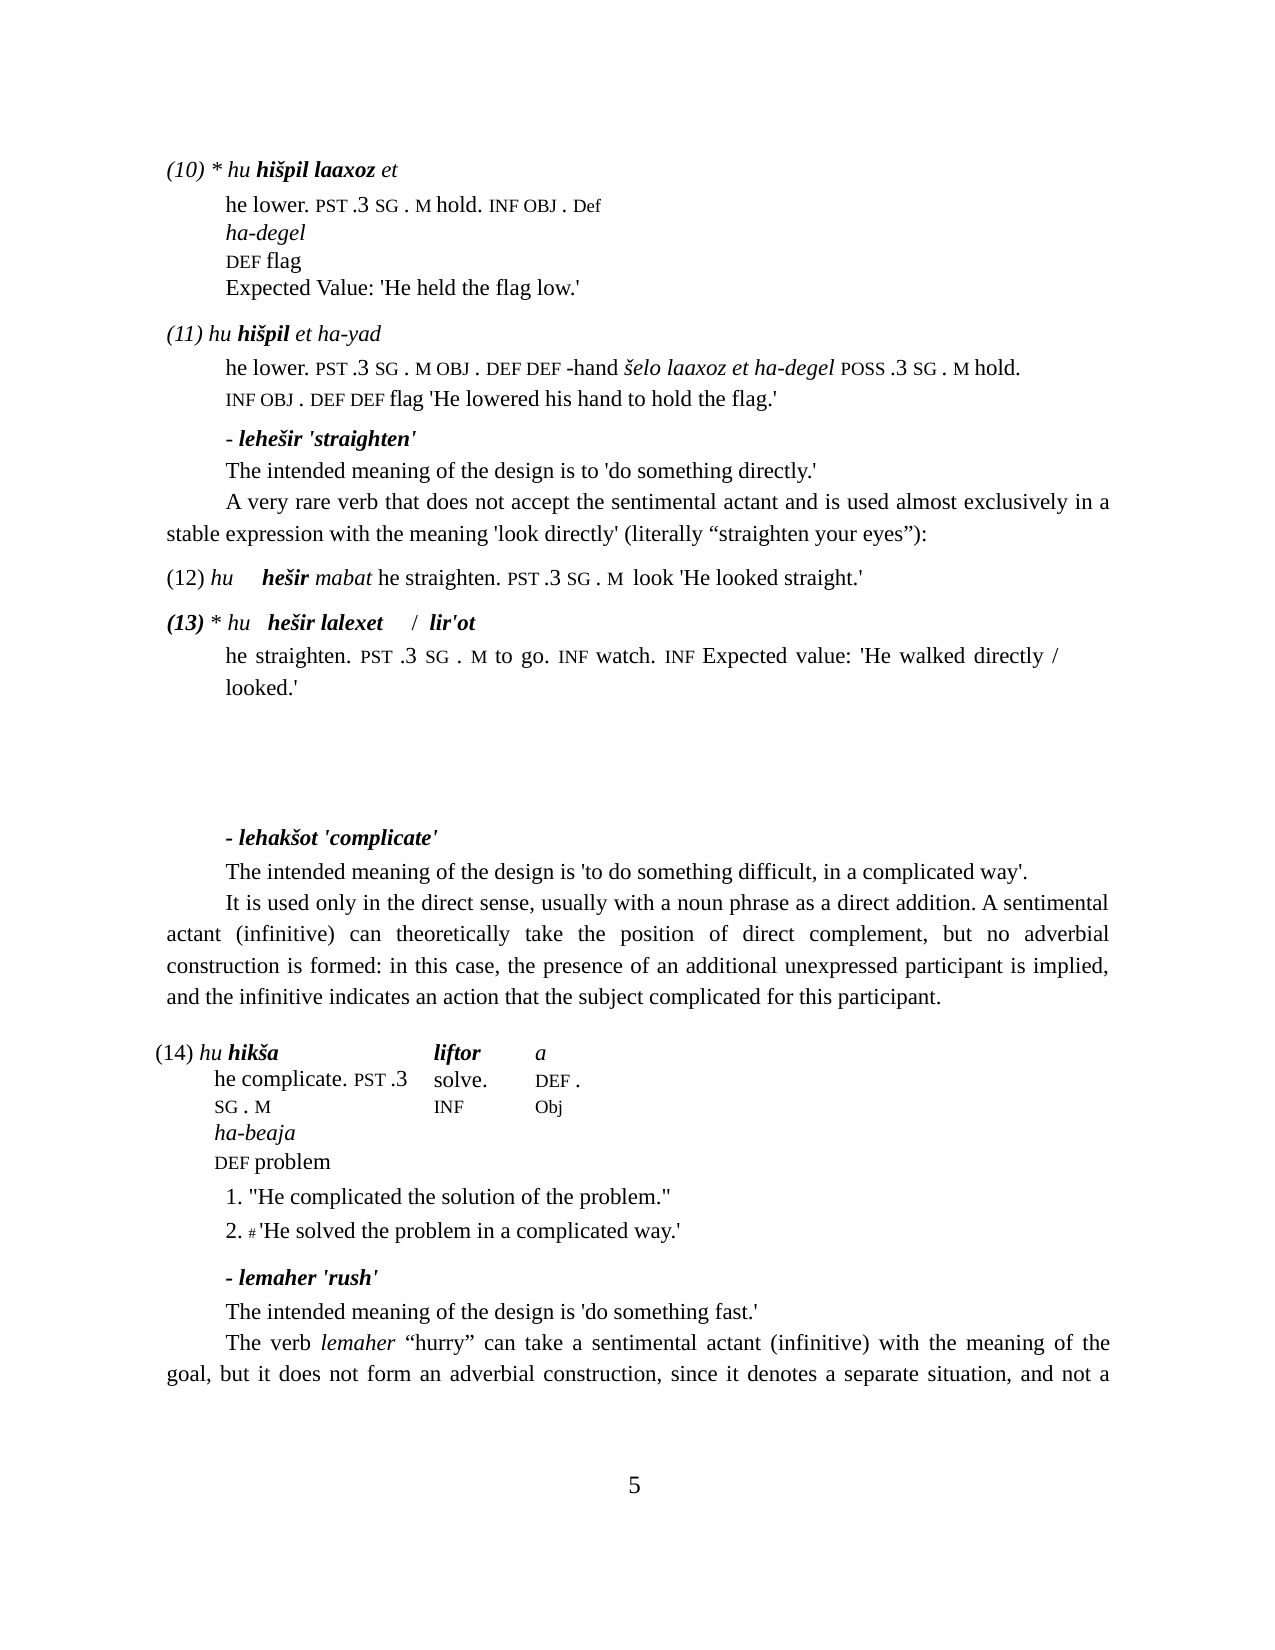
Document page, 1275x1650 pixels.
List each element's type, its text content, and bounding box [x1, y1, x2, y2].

table_cell [515, 1118, 604, 1147]
text The intended meaning of the design is to 'do something directly.' [166, 452, 1111, 483]
text he lower. PST .3 SG . M hold. INF OBJ . Def [225, 185, 1125, 218]
table_cell [515, 1147, 604, 1176]
text - lemaher 'rush' [225, 1258, 1125, 1292]
table_cell solve. INF [418, 1065, 515, 1118]
text A very rare verb that does not accept the sentimental actant and is used almost exclusively in a stable expression with the meaning 'look directly' (literally “straighten your eyes”): [166, 483, 1111, 546]
table_cell DEF . Obj [515, 1065, 604, 1118]
text (11) hu hišpil et ha-yad [166, 314, 1125, 348]
text The verb lemaher “hurry” can take a sentimental actant (infinitive) with the meaning of the goal, but it does not form an adverbial construction, since it denotes a separate situation, and not a [166, 1324, 1112, 1387]
table_cell ha-beaja [150, 1118, 418, 1147]
text he straighten. PST .3 SG . M to go. INF watch. INF Expected value: 'He walked directly / looked.' [225, 638, 1059, 700]
text Expected Value: 'He held the flag low.' [225, 274, 1125, 301]
text - lehešir 'straighten' [225, 424, 1125, 451]
table_cell [418, 1118, 515, 1147]
text (12) hu hešir mabat he straighten. PST .3 SG . M look 'He looked straight.' [166, 559, 879, 590]
table_cell [418, 1147, 515, 1176]
text he lower. PST .3 SG . M OBJ . DEF DEF -hand šelo laaxoz et ha-degel POSS .3 SG . M hold. INF OBJ . DEF DEF flag 'He lowered his hand to hold the flag.' [225, 349, 1023, 412]
text (13) * hu hešir lalexet / lir'ot [166, 603, 1125, 636]
table_cell DEF problem [150, 1147, 418, 1176]
text The intended meaning of the design is 'to do something difficult, in a complicated way'. [166, 853, 1111, 884]
text - lehakšot 'complicate' [225, 818, 1125, 852]
table_header (14) hu hikša [150, 1039, 418, 1065]
text The intended meaning of the design is 'do something fast.' [166, 1293, 1111, 1324]
text DEF flag [226, 247, 1125, 273]
text 2. # 'He solved the problem in a complicated way.' [225, 1211, 1125, 1244]
text (10) * hu hišpil laaxoz et [166, 150, 1125, 183]
text ha-degel [225, 219, 1125, 246]
table_header a [515, 1039, 604, 1065]
table_header liftor [418, 1039, 515, 1065]
text 1. "He complicated the solution of the problem." [225, 1177, 1125, 1210]
text It is used only in the direct sense, usually with a noun phrase as a direct addition. A sentimental actant (infinitive) can theoretically take the position of direct complement, but no adverbial construction is formed: in this case, the presence of an additional unexpressed participant is implied, and the infinitive indicates an action that the subject complicated for this participant. [166, 884, 1112, 1009]
table_cell he complicate. PST .3 SG . M [150, 1065, 418, 1118]
